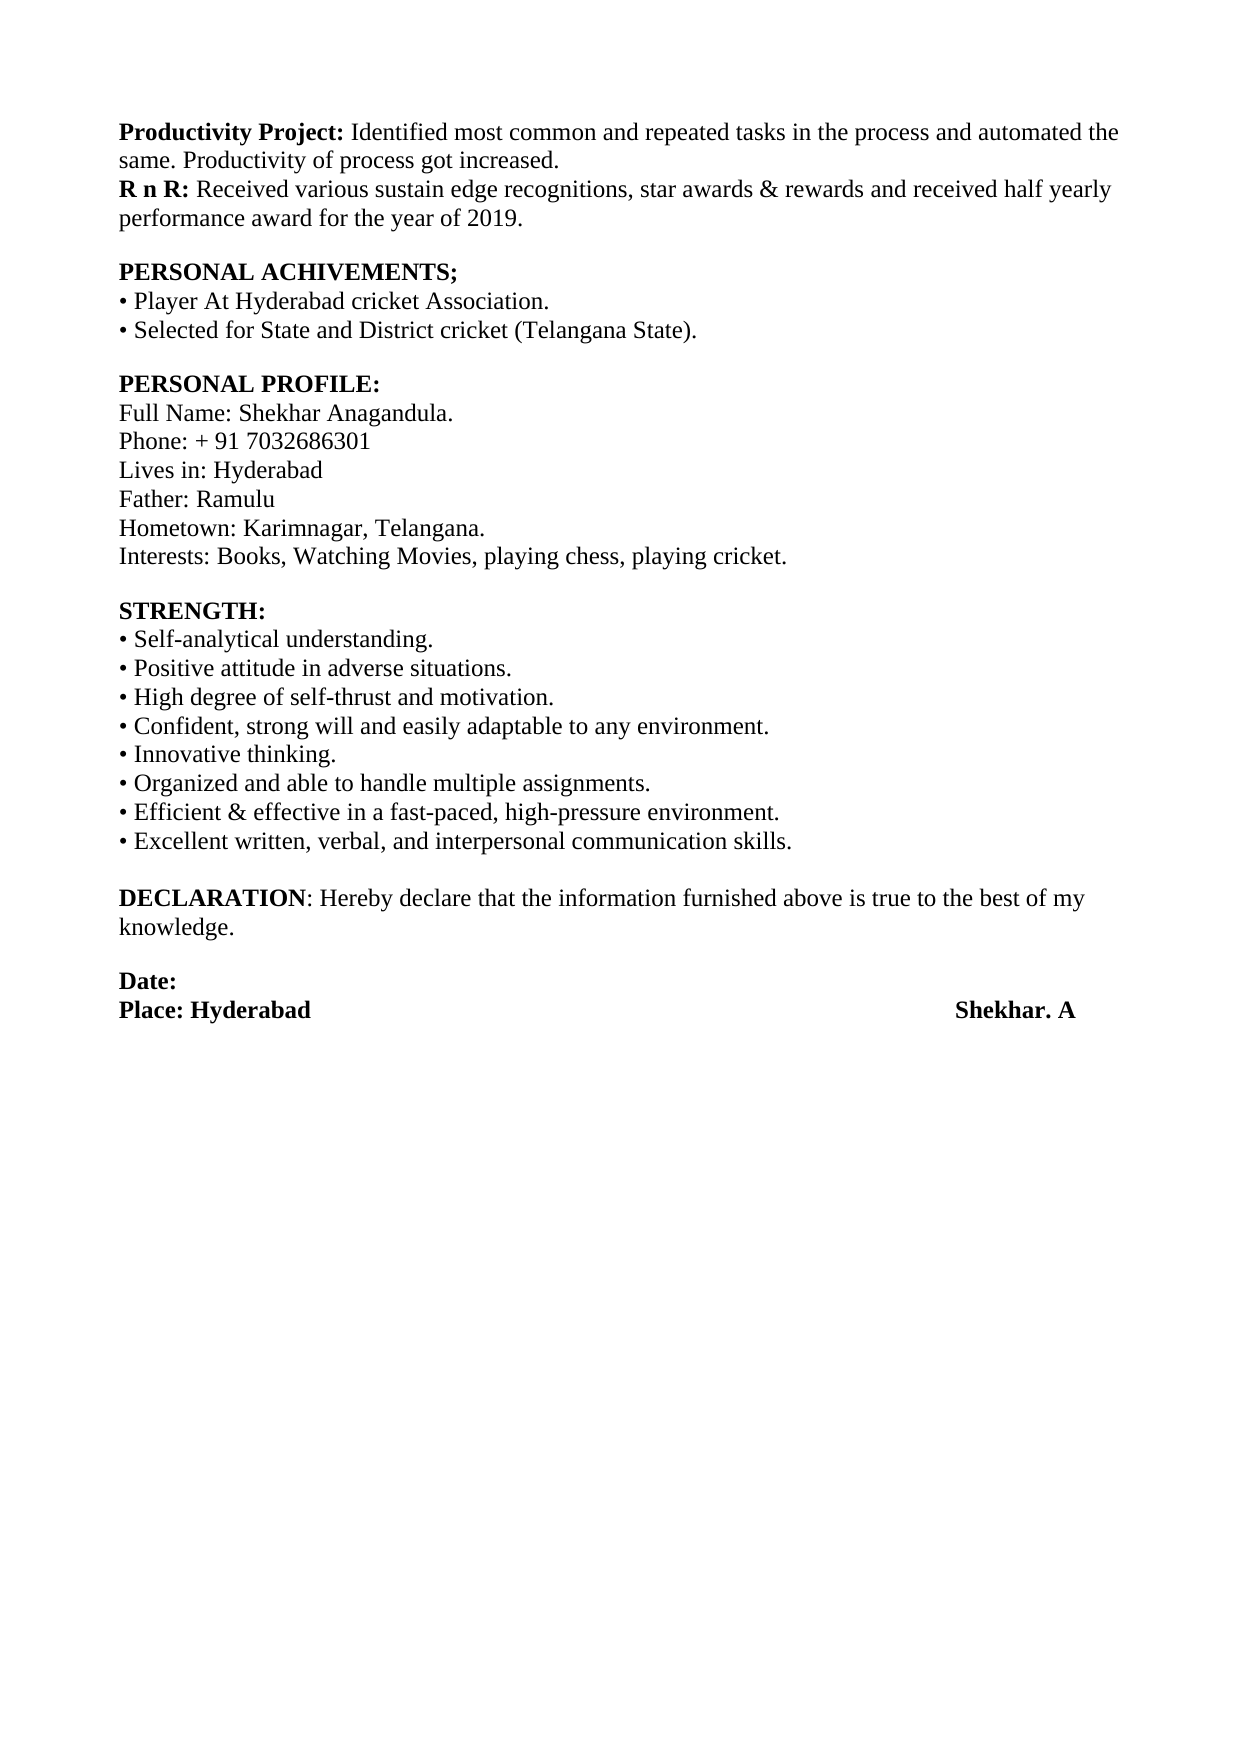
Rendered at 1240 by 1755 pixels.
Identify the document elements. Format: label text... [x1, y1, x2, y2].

text Date: [119, 966, 1131, 995]
text Lives in: Hyderabad [119, 455, 1131, 484]
text • Excellent written, verbal, and interpersonal communication skills. [119, 826, 1131, 854]
text PERSONAL ACHIVEMENTS; [119, 257, 1131, 286]
text Phone: + 91 7032686301 [119, 426, 1131, 455]
text • Selected for State and District cricket (Telangana State). [119, 315, 1131, 343]
text Hometown: Karimnagar, Telangana. [119, 513, 1131, 541]
text Interests: Books, Watching Movies, playing chess, playing cricket. [119, 541, 1131, 570]
text Father: Ramulu [119, 484, 1131, 513]
text DECLARATION: Hereby declare that the information furnished above is true to the best of my knowledge. [119, 883, 1131, 941]
text STRENGTH: [119, 596, 1131, 624]
text • Self-analytical understanding. [119, 624, 1131, 653]
text Place: Hyderabad Shekhar. A [119, 995, 1131, 1024]
text Productivity Project: Identified most common and repeated tasks in the process and automated the same. Productivity of process got increased. [119, 117, 1131, 174]
text • Innovative thinking. [119, 739, 1131, 768]
text R n R: Received various sustain edge recognitions, star awards & rewards and received half yearly performance award for the year of 2019. [119, 174, 1131, 232]
text • Organized and able to handle multiple assignments. [119, 768, 1131, 797]
text Full Name: Shekhar Anagandula. [119, 398, 1131, 426]
text • Positive attitude in adverse situations. [119, 653, 1131, 682]
text • Efficient & effective in a fast-paced, high-pressure environment. [119, 797, 1131, 826]
text • High degree of self-thrust and motivation. [119, 682, 1131, 711]
text PERSONAL PROFILE: [119, 369, 1131, 398]
text • Confident, strong will and easily adaptable to any environment. [119, 711, 1131, 739]
text • Player At Hyderabad cricket Association. [119, 286, 1131, 315]
